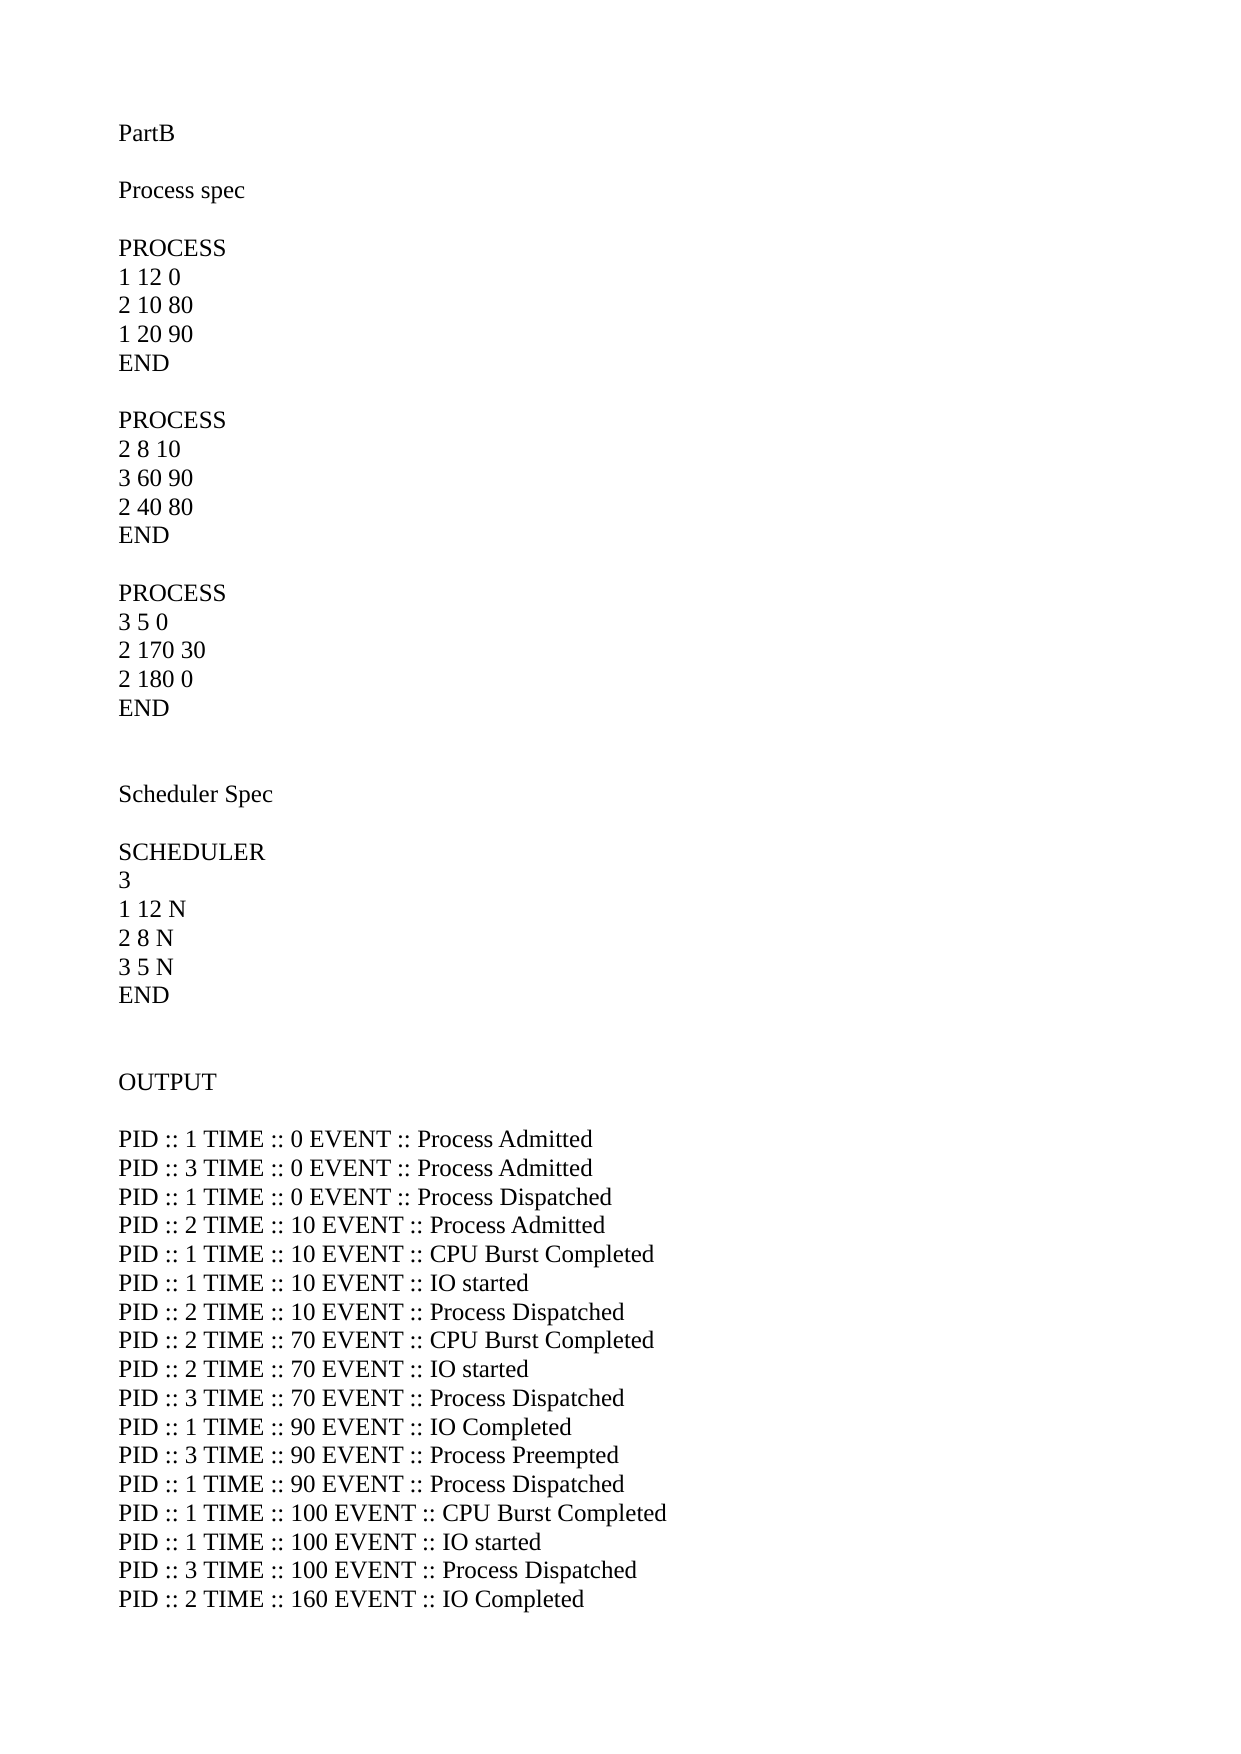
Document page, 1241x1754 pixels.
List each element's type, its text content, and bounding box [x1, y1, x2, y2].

text PID :: 2 TIME :: 70 EVENT :: CPU Burst Completed [118, 1326, 1122, 1354]
text 2 8 10 [118, 434, 1122, 463]
text 2 10 80 [118, 291, 1122, 319]
text PID :: 1 TIME :: 10 EVENT :: CPU Burst Completed [118, 1239, 1122, 1268]
text PROCESS [118, 233, 1122, 262]
text 2 40 80 [118, 492, 1122, 521]
text SCHEDULER [118, 837, 1122, 866]
text PID :: 3 TIME :: 70 EVENT :: Process Dispatched [118, 1383, 1122, 1412]
text END [118, 521, 1122, 549]
text END [118, 981, 1122, 1009]
text PID :: 3 TIME :: 0 EVENT :: Process Admitted [118, 1153, 1122, 1182]
text PID :: 2 TIME :: 10 EVENT :: Process Dispatched [118, 1297, 1122, 1326]
text PID :: 2 TIME :: 160 EVENT :: IO Completed [118, 1584, 1122, 1613]
text PID :: 1 TIME :: 90 EVENT :: Process Dispatched [118, 1469, 1122, 1498]
text 1 12 N [118, 894, 1122, 923]
text Process spec [118, 176, 1122, 204]
text PID :: 1 TIME :: 100 EVENT :: IO started [118, 1527, 1122, 1556]
text PID :: 1 TIME :: 90 EVENT :: IO Completed [118, 1412, 1122, 1441]
text 2 180 0 [118, 664, 1122, 693]
text 3 [118, 866, 1122, 894]
text PID :: 3 TIME :: 90 EVENT :: Process Preempted [118, 1441, 1122, 1469]
text PID :: 2 TIME :: 70 EVENT :: IO started [118, 1354, 1122, 1383]
text PROCESS [118, 578, 1122, 607]
text PID :: 1 TIME :: 10 EVENT :: IO started [118, 1268, 1122, 1297]
text END [118, 693, 1122, 722]
text Scheduler Spec [118, 779, 1122, 808]
text END [118, 348, 1122, 377]
text PID :: 1 TIME :: 0 EVENT :: Process Dispatched [118, 1182, 1122, 1211]
text OUTPUT [118, 1067, 1122, 1096]
text PROCESS [118, 406, 1122, 434]
text PID :: 2 TIME :: 10 EVENT :: Process Admitted [118, 1211, 1122, 1239]
text PID :: 1 TIME :: 100 EVENT :: CPU Burst Completed [118, 1498, 1122, 1527]
text PID :: 1 TIME :: 0 EVENT :: Process Admitted [118, 1124, 1122, 1153]
text 2 8 N [118, 923, 1122, 952]
text 2 170 30 [118, 636, 1122, 664]
text 3 5 0 [118, 607, 1122, 636]
text 3 60 90 [118, 463, 1122, 492]
text 1 20 90 [118, 319, 1122, 348]
text PartB [118, 118, 1122, 147]
text PID :: 3 TIME :: 100 EVENT :: Process Dispatched [118, 1556, 1122, 1584]
text 1 12 0 [118, 262, 1122, 291]
text 3 5 N [118, 952, 1122, 981]
